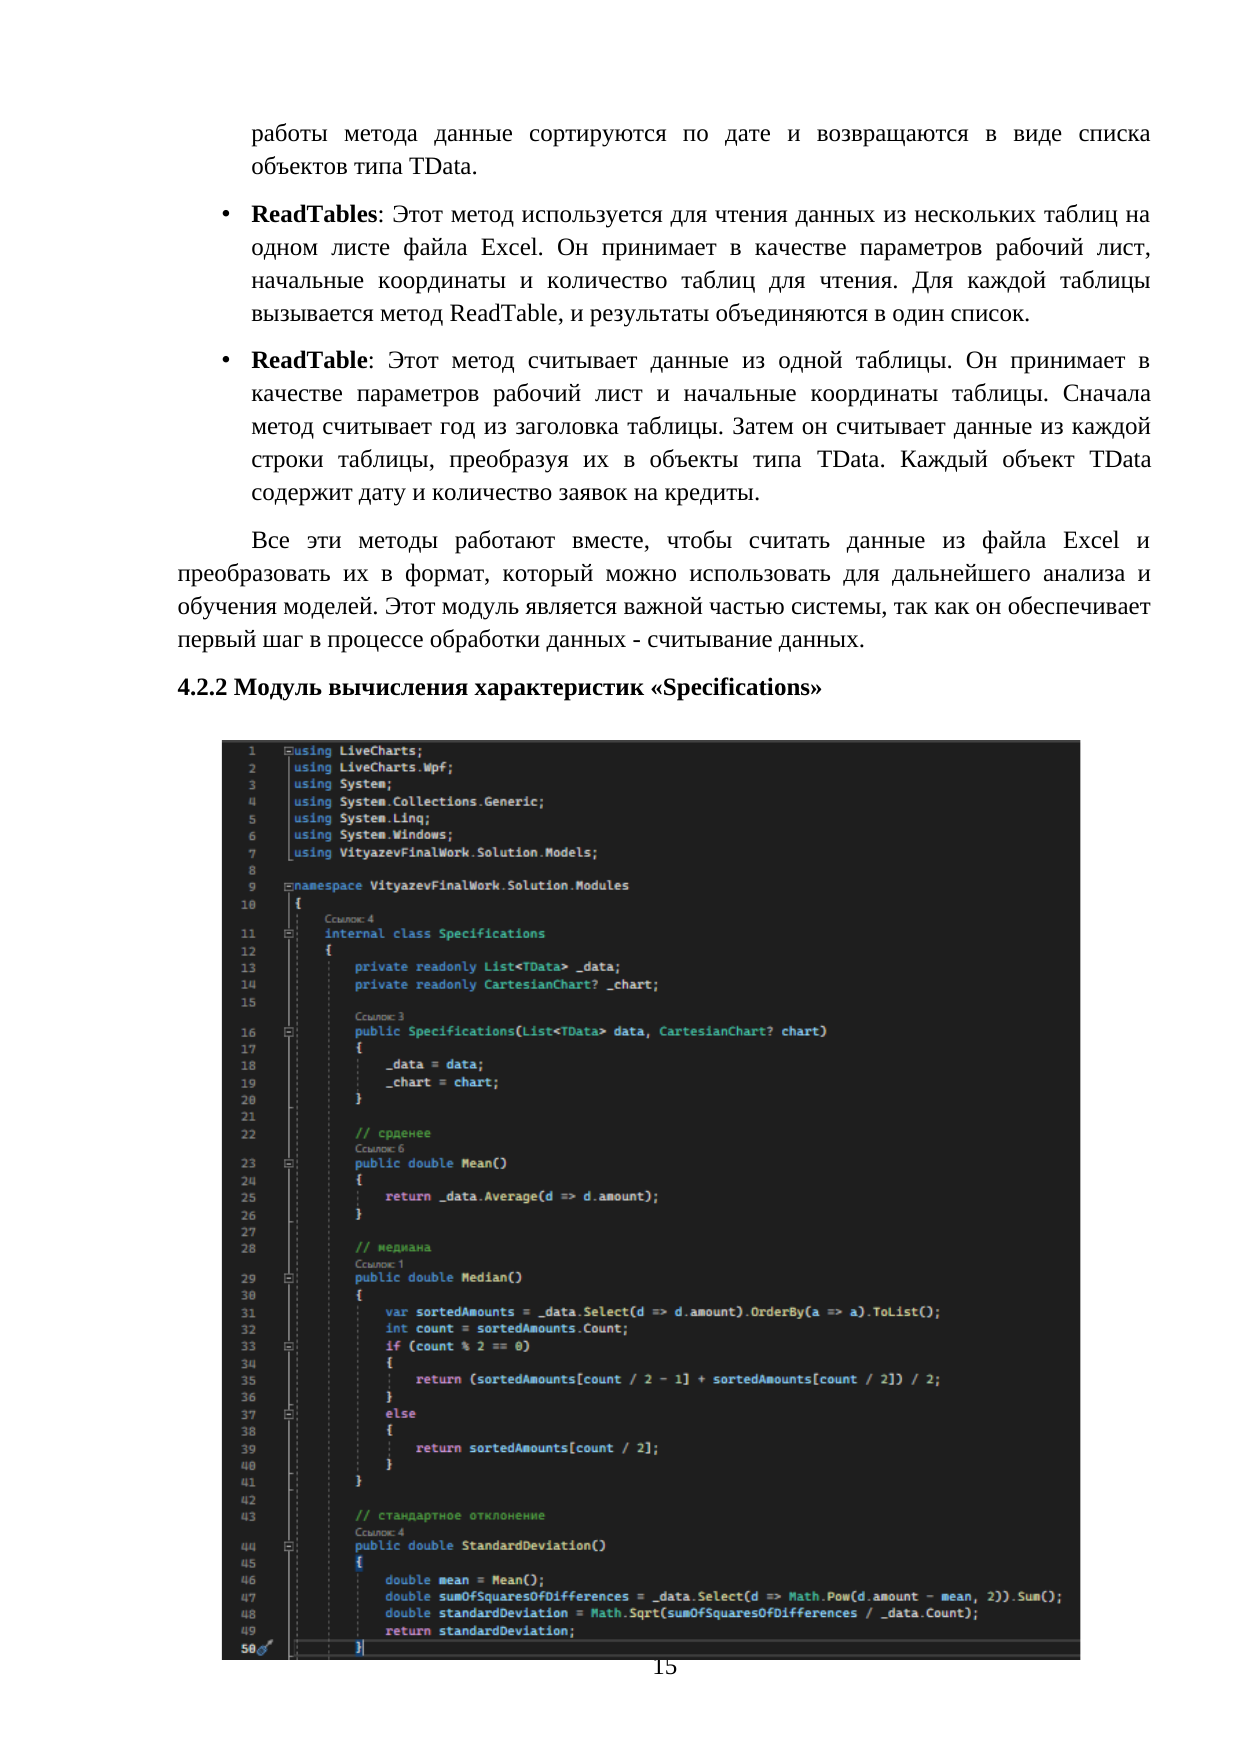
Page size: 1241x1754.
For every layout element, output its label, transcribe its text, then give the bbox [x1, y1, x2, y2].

text Все эти методы работают вместе, чтобы считать данные из файла Excel и преобразовать их в формат, который можно использовать для дальнейшего анализа и обучения моделей. Этот модуль является важной частью системы, так как он обеспечивает первый шаг в процессе обработки данных - считывание данных. [177, 525, 1152, 653]
list работы метода данные сортируются по дате и возвращаются в виде списка объектов типа TData. [222, 118, 1152, 180]
subtitle 4.2.2 Модуль вычисления характеристик «Specifications» [177, 672, 1152, 701]
picture [221, 740, 1081, 1660]
list ReadTables: Этот метод используется для чтения данных из нескольких таблиц на одном листе файла Excel. Он принимает в качестве параметров рабочий лист, начальные координаты и количество таблиц для чтения. Для каждой таблицы вызывается метод ReadTable, и результаты объединяются в один список. [222, 199, 1152, 327]
list ReadTable: Этот метод считывает данные из одной таблицы. Он принимает в качестве параметров рабочий лист и начальные координаты таблицы. Сначала метод считывает год из заголовка таблицы. Затем он считывает данные из каждой строки таблицы, преобразуя их в объекты типа TData. Каждый объект TData содержит дату и количество заявок на кредиты. [222, 345, 1152, 506]
